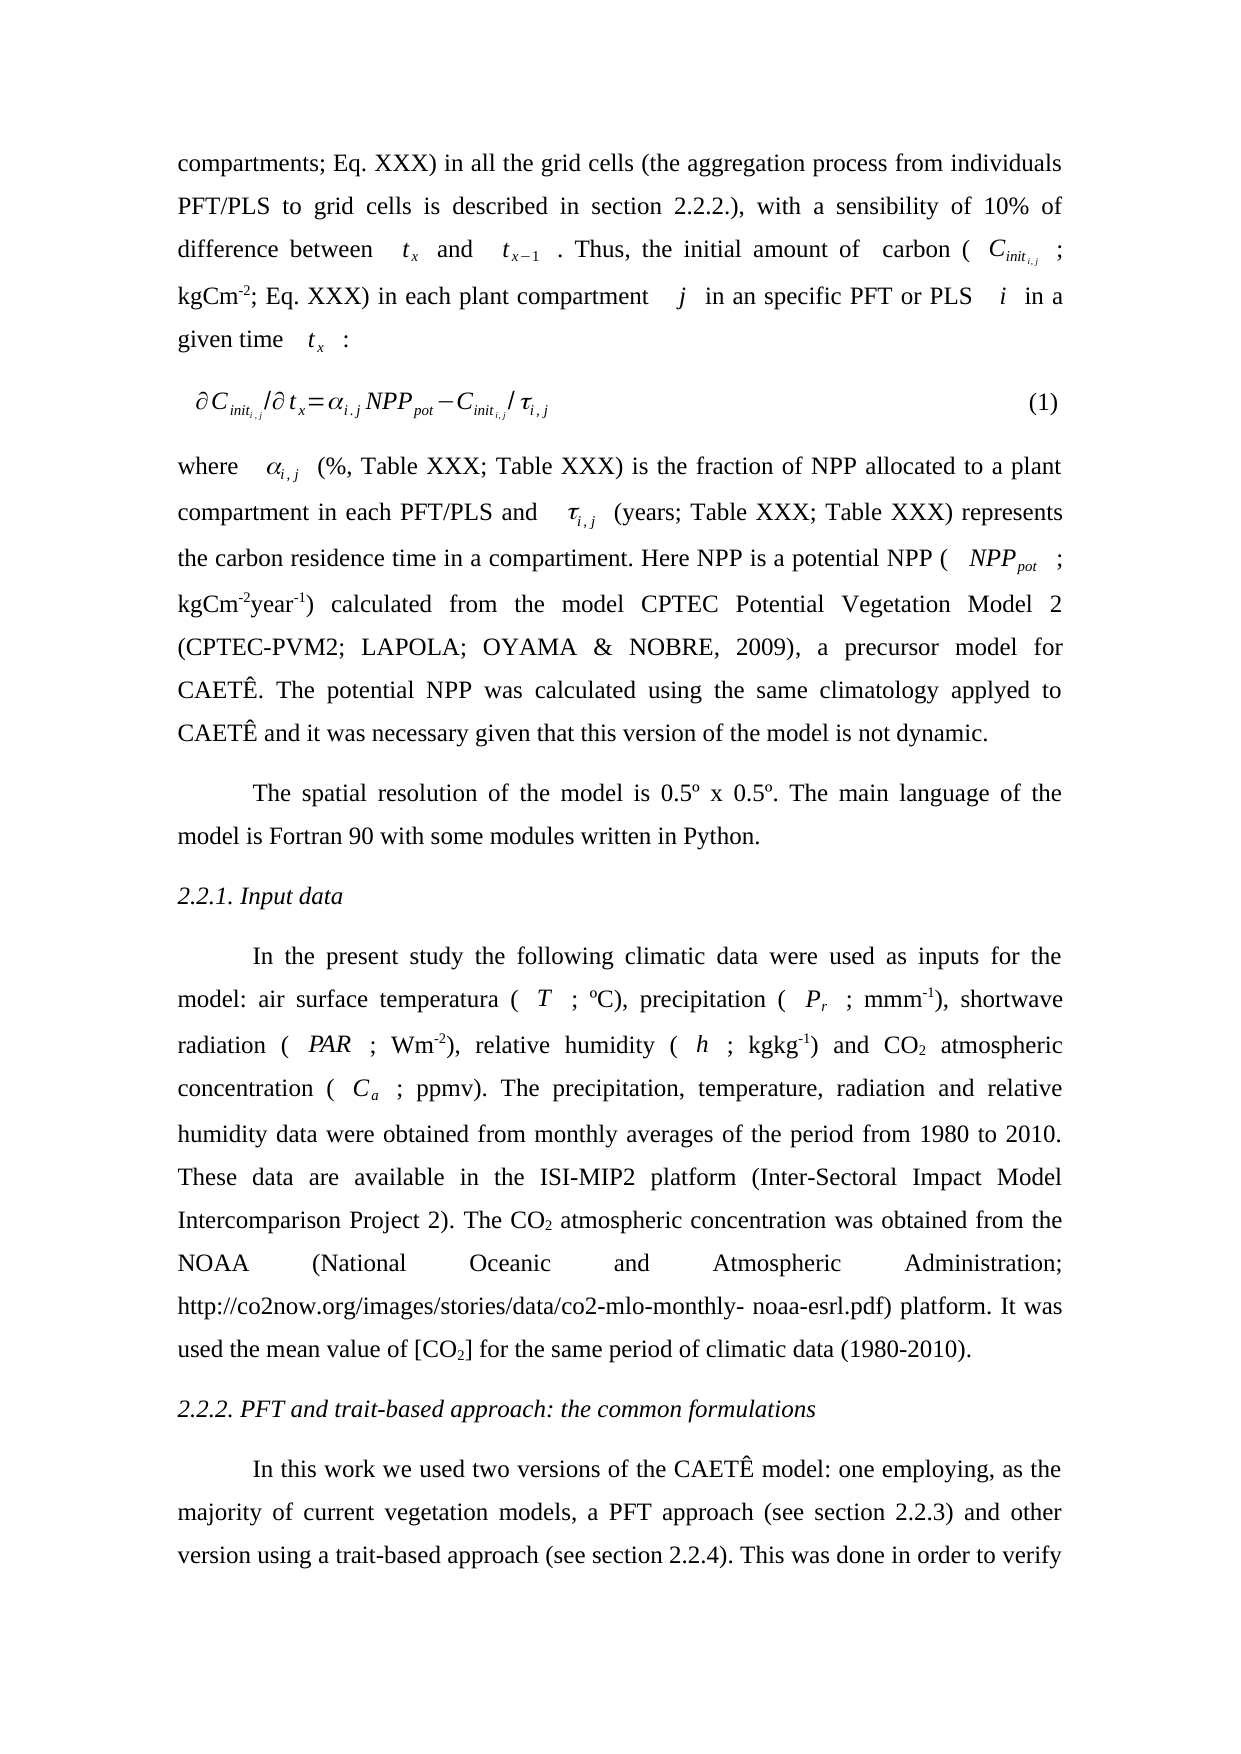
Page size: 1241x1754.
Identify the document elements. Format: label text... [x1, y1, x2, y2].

text Before the model initialization a spinup simulation was perfomed to determine the initial carbon content in the plant compartments. This spinup was run until the stability attainment of the total biomass (i.e. the sum of carbon in all plant compartments; Eq. XXX) in all the grid cells (the aggregation process from individuals PFT/PLS to grid cells is described in section 2.2.2.), with a sensibility of 10% of difference between and . Thus, the initial amount of carbon (; kgCm-2; Eq. XXX) in each plant compartment in an specific PFT or PLS in a given time : [177, 148, 1063, 356]
text 2.2.1. Input data [177, 881, 1063, 910]
text where (%, Table XXX; Table XXX) is the fraction of NPP allocated to a plant compartment in each PFT/PLS and (years; Table XXX; Table XXX) represents the carbon residence time in a compartiment. Here NPP is a potential NPP (; kgCm-2year-1) calculated from the model CPTEC Potential Vegetation Model 2 (CPTEC-PVM2; LAPOLA; OYAMA & NOBRE, 2009)⁠, a precursor model for CAETÊ. The potential NPP was calculated using the same climatology applyed to CAETÊ and it was necessary given that this version of the model is not dynamic. [177, 451, 1063, 747]
text The spatial resolution of the model is 0.5º x 0.5º. The main language of the model is Fortran 90 with some modules written in Python. [177, 778, 1063, 850]
text In this work we used two versions of the CAETÊ model: one employing, as the majority of current vegetation models, a PFT approach (see section 2.2.3) and other version using a trait-based approach (see section 2.2.4). This was done in order to verify [177, 1454, 1063, 1569]
text In the present study the following climatic data were used as inputs for the model: air surface temperatura (; ºC), precipitation (; mmm-1), shortwave radiation (; Wm-2), relative humidity (; kgkg-1) and CO2 atmospheric concentration (; ppmv). The precipitation, temperature, radiation and relative humidity data were obtained from monthly averages of the period from 1980 to 2010. These data are available in the ISI-MIP2 platform (Inter-Sectoral Impact Model Intercomparison Project 2). The CO2 atmospheric concentration was obtained from the NOAA (National Oceanic and Atmospheric Administration; http://co2now.org/images/stories/data/co2-mlo-monthly- noaa-esrl.pdf) platform. It was used the mean value of [CO2] for the same period of climatic data (1980-2010). [177, 941, 1063, 1363]
text (1) [177, 387, 1063, 420]
text 2.2.2. PFT and trait-based approach: the common formulations [177, 1394, 1063, 1423]
